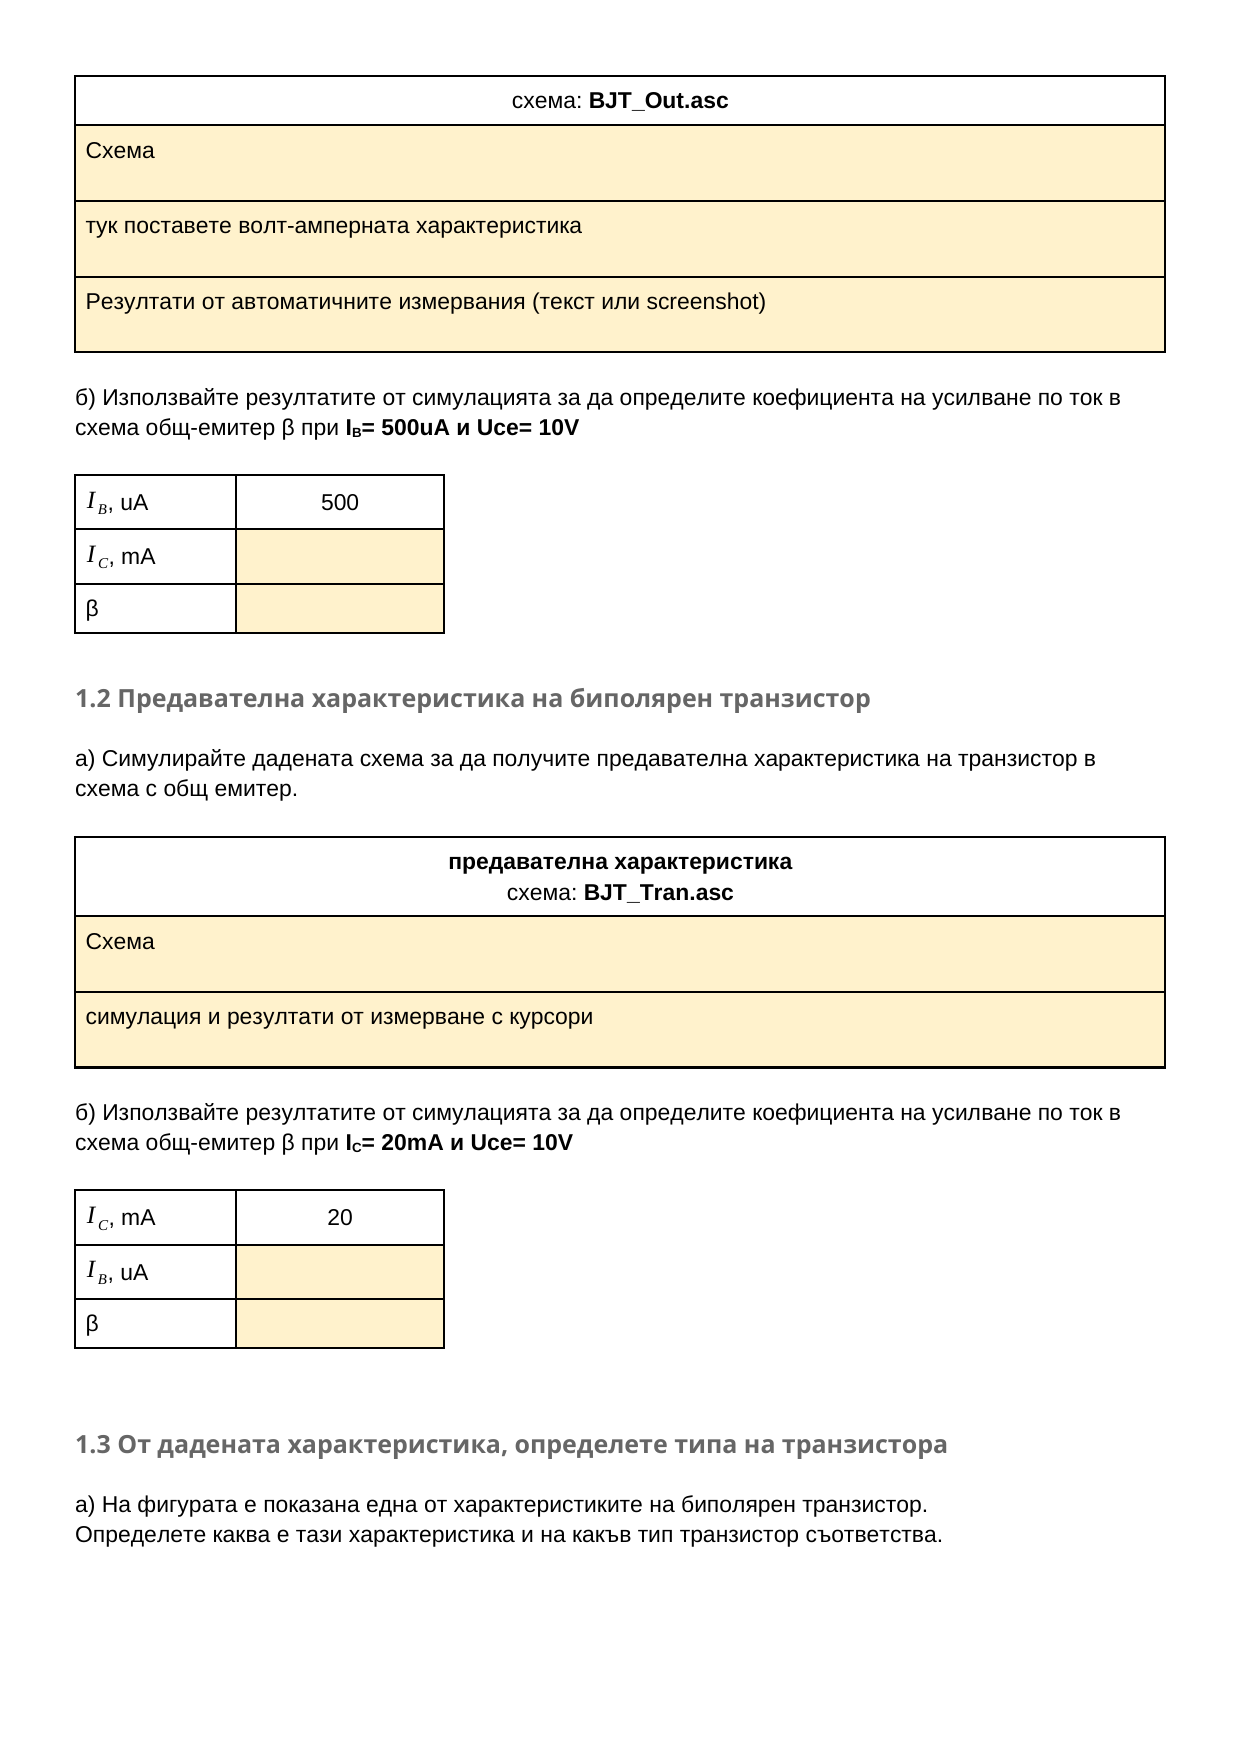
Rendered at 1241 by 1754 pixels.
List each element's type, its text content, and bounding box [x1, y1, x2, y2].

table_cell тук поставете волт-амперната характеристика [76, 202, 1164, 276]
table_header схема: BJT_Out.asc [76, 77, 1164, 124]
table_cell , uA [76, 1246, 235, 1298]
table_cell β [76, 585, 235, 632]
table_cell симулация и резултати от измерване с курсори [76, 993, 1164, 1066]
table_cell [237, 1300, 443, 1347]
table_header 20 [237, 1191, 443, 1244]
subtitle 1.2 Предавателна характеристика на биполярен транзистор [75, 681, 1165, 715]
text а) На фигурата е показана една от характеристиките на биполярен транзистор. [75, 1491, 1165, 1517]
table_header , uA [76, 476, 235, 528]
table_cell Схема [76, 126, 1164, 200]
table_cell , mA [76, 530, 235, 583]
table_cell [237, 1246, 443, 1298]
text б) Използвайте резултатите от симулацията за да определите коефициента на усилване по ток в схема общ-емитер β при IC= 20mA и Uce= 10V [75, 1099, 1165, 1155]
table_cell β [76, 1300, 235, 1347]
table_header предавателна характеристика схема: BJT_Tran.asc [76, 838, 1164, 915]
table_cell Резултати от автоматичните измервания (текст или screenshot) [76, 278, 1164, 351]
table_cell [237, 585, 443, 632]
text Определете каква е тази характеристика и на какъв тип транзистор съответства. [75, 1521, 1165, 1547]
table_cell Схема [76, 917, 1164, 991]
text б) Използвайте резултатите от симулацията за да определите коефициента на усилване по ток в схема общ-емитер β при IB= 500uA и Uce= 10V [75, 383, 1165, 440]
table_cell [237, 530, 443, 583]
text a) Симулирайте дадената схема за да получите предавателна характеристика на транзистор в схема с общ емитер. [75, 745, 1165, 802]
subtitle 1.3 От дадената характеристика, определете типа на транзистора [75, 1426, 1165, 1460]
table_header , mA [76, 1191, 235, 1244]
table_header 500 [237, 476, 443, 528]
